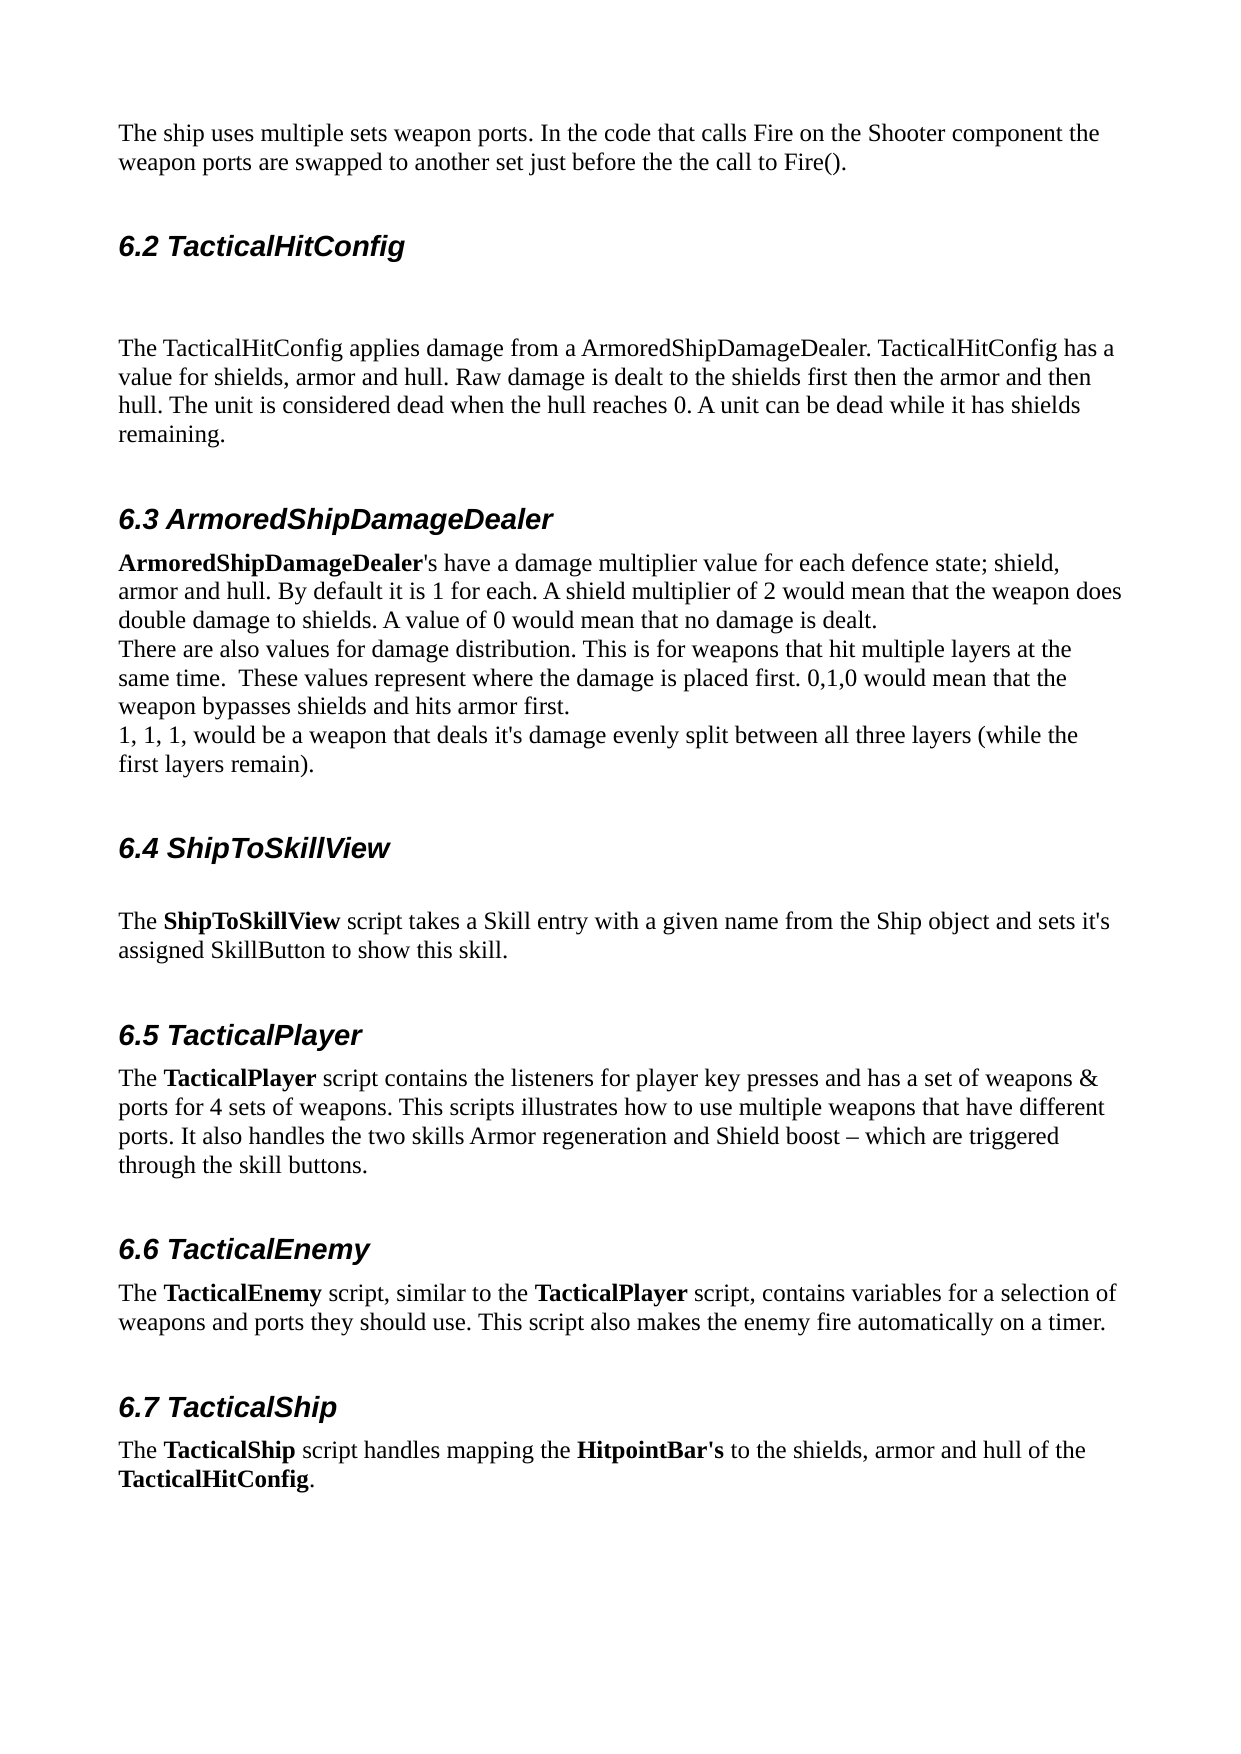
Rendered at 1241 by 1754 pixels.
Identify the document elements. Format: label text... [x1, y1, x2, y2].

text The TacticalHitConfig applies damage from a ArmoredShipDamageDealer. TacticalHitConfig has a value for shields, armor and hull. Raw damage is dealt to the shields first then the armor and then hull. The unit is considered dead when the hull reaches 0. A unit can be dead while it has shields remaining. [118, 333, 1122, 448]
text The ship uses multiple sets weapon ports. In the code that calls Fire on the Shooter component the weapon ports are swapped to another set just before the the call to Fire(). [118, 118, 1122, 176]
text ArmoredShipDamageDealer's have a damage multiplier value for each defence state; shield, armor and hull. By default it is 1 for each. A shield multiplier of 2 would mean that the weapon does double damage to shields. A value of 0 would mean that no damage is dealt. [118, 548, 1122, 634]
subtitle 6.4 ShipToSkillView [118, 831, 1122, 865]
text The TacticalShip script handles mapping the HitpointBar's to the shields, armor and hull of the TacticalHitConfig. [118, 1436, 1122, 1493]
text The ShipToSkillView script takes a Skill entry with a given name from the Ship object and sets it's assigned SkillButton to show this skill. [118, 906, 1122, 964]
text There are also values for damage distribution. This is for weapons that hit multiple layers at the same time. These values represent where the damage is placed first. 0,1,0 would mean that the weapon bypasses shields and hits armor first. [118, 634, 1122, 720]
text The TacticalPlayer script contains the listeners for player key presses and has a set of weapons & ports for 4 sets of weapons. This scripts illustrates how to use multiple weapons that have different ports. It also handles the two skills Armor regeneration and Shield boost – which are triggered through the skill buttons. [118, 1063, 1122, 1178]
text 1, 1, 1, would be a weapon that deals it's damage evenly split between all three layers (while the first layers remain). [118, 720, 1122, 778]
subtitle 6.2 TacticalHitConfig [118, 229, 1122, 263]
subtitle 6.3 ArmoredShipDamageDealer [118, 502, 1122, 535]
subtitle 6.5 TacticalPlayer [118, 1017, 1122, 1051]
subtitle 6.6 TacticalEnemy [118, 1232, 1122, 1266]
text The TacticalEnemy script, similar to the TacticalPlayer script, contains variables for a selection of weapons and ports they should use. This script also makes the enemy fire automatically on a timer. [118, 1278, 1122, 1336]
subtitle 6.7 TacticalShip [118, 1389, 1122, 1423]
